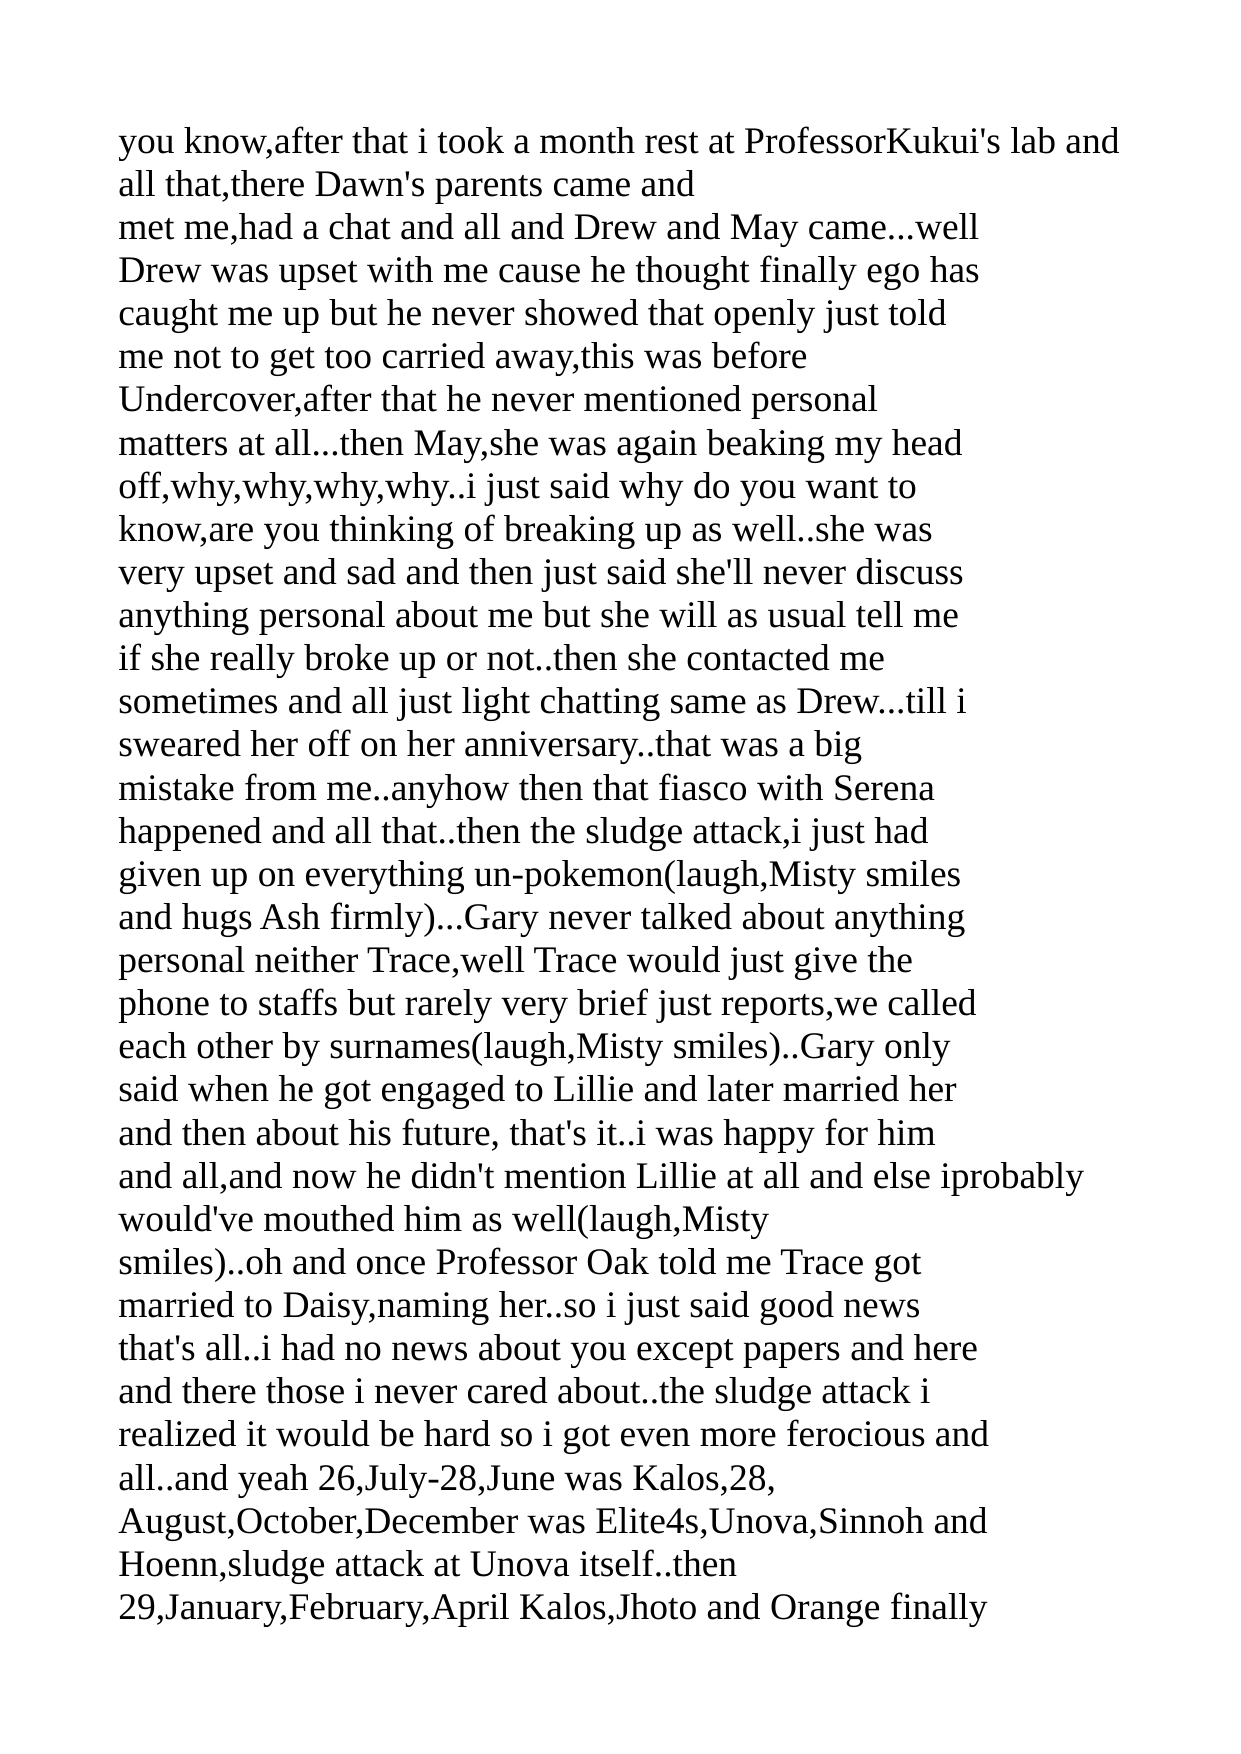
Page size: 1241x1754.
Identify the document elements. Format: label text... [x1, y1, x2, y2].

text and all,and now he didn't mention Lillie at all and else iprobably would've mouthed him as well(laugh,Misty [118, 1153, 1122, 1239]
text each other by surnames(laugh,Misty smiles)..Gary only [118, 1024, 1122, 1067]
text sometimes and all just light chatting same as Drew...till i [118, 679, 1122, 722]
text 29,January,February,April Kalos,Jhoto and Orange finally [118, 1584, 1122, 1627]
text given up on everything un-pokemon(laugh,Misty smiles [118, 851, 1122, 894]
text if she really broke up or not..then she contacted me [118, 636, 1122, 679]
text said when he got engaged to Lillie and later married her [118, 1067, 1122, 1110]
text very upset and sad and then just said she'll never discuss [118, 549, 1122, 592]
text mistake from me..anyhow then that fiasco with Serena [118, 765, 1122, 808]
text realized it would be hard so i got even more ferocious and [118, 1412, 1122, 1455]
text happened and all that..then the sludge attack,i just had [118, 808, 1122, 851]
text sweared her off on her anniversary..that was a big [118, 722, 1122, 765]
text met me,had a chat and all and Drew and May came...well [118, 204, 1122, 247]
text all..and yeah 26,July-28,June was Kalos,28, [118, 1455, 1122, 1498]
text Undercover,after that he never mentioned personal [118, 377, 1122, 420]
text personal neither Trace,well Trace would just give the [118, 937, 1122, 981]
text phone to staffs but rarely very brief just reports,we called [118, 981, 1122, 1024]
text caught me up but he never showed that openly just told [118, 291, 1122, 334]
text that's all..i had no news about you except papers and here [118, 1326, 1122, 1369]
text Hoenn,sludge attack at Unova itself..then [118, 1541, 1122, 1584]
text August,October,December was Elite4s,Unova,Sinnoh and [118, 1498, 1122, 1541]
text and hugs Ash firmly)...Gary never talked about anything [118, 894, 1122, 937]
text married to Daisy,naming her..so i just said good news [118, 1282, 1122, 1326]
text you know,after that i took a month rest at ProfessorKukui's lab and all that,there Dawn's parents came and [118, 118, 1122, 204]
text anything personal about me but she will as usual tell me [118, 592, 1122, 636]
text and then about his future, that's it..i was happy for him [118, 1110, 1122, 1153]
text me not to get too carried away,this was before [118, 334, 1122, 377]
text smiles)..oh and once Professor Oak told me Trace got [118, 1239, 1122, 1282]
text matters at all...then May,she was again beaking my head [118, 420, 1122, 463]
text off,why,why,why,why..i just said why do you want to [118, 463, 1122, 506]
text Drew was upset with me cause he thought finally ego has [118, 247, 1122, 291]
text and there those i never cared about..the sludge attack i [118, 1369, 1122, 1412]
text know,are you thinking of breaking up as well..she was [118, 506, 1122, 549]
